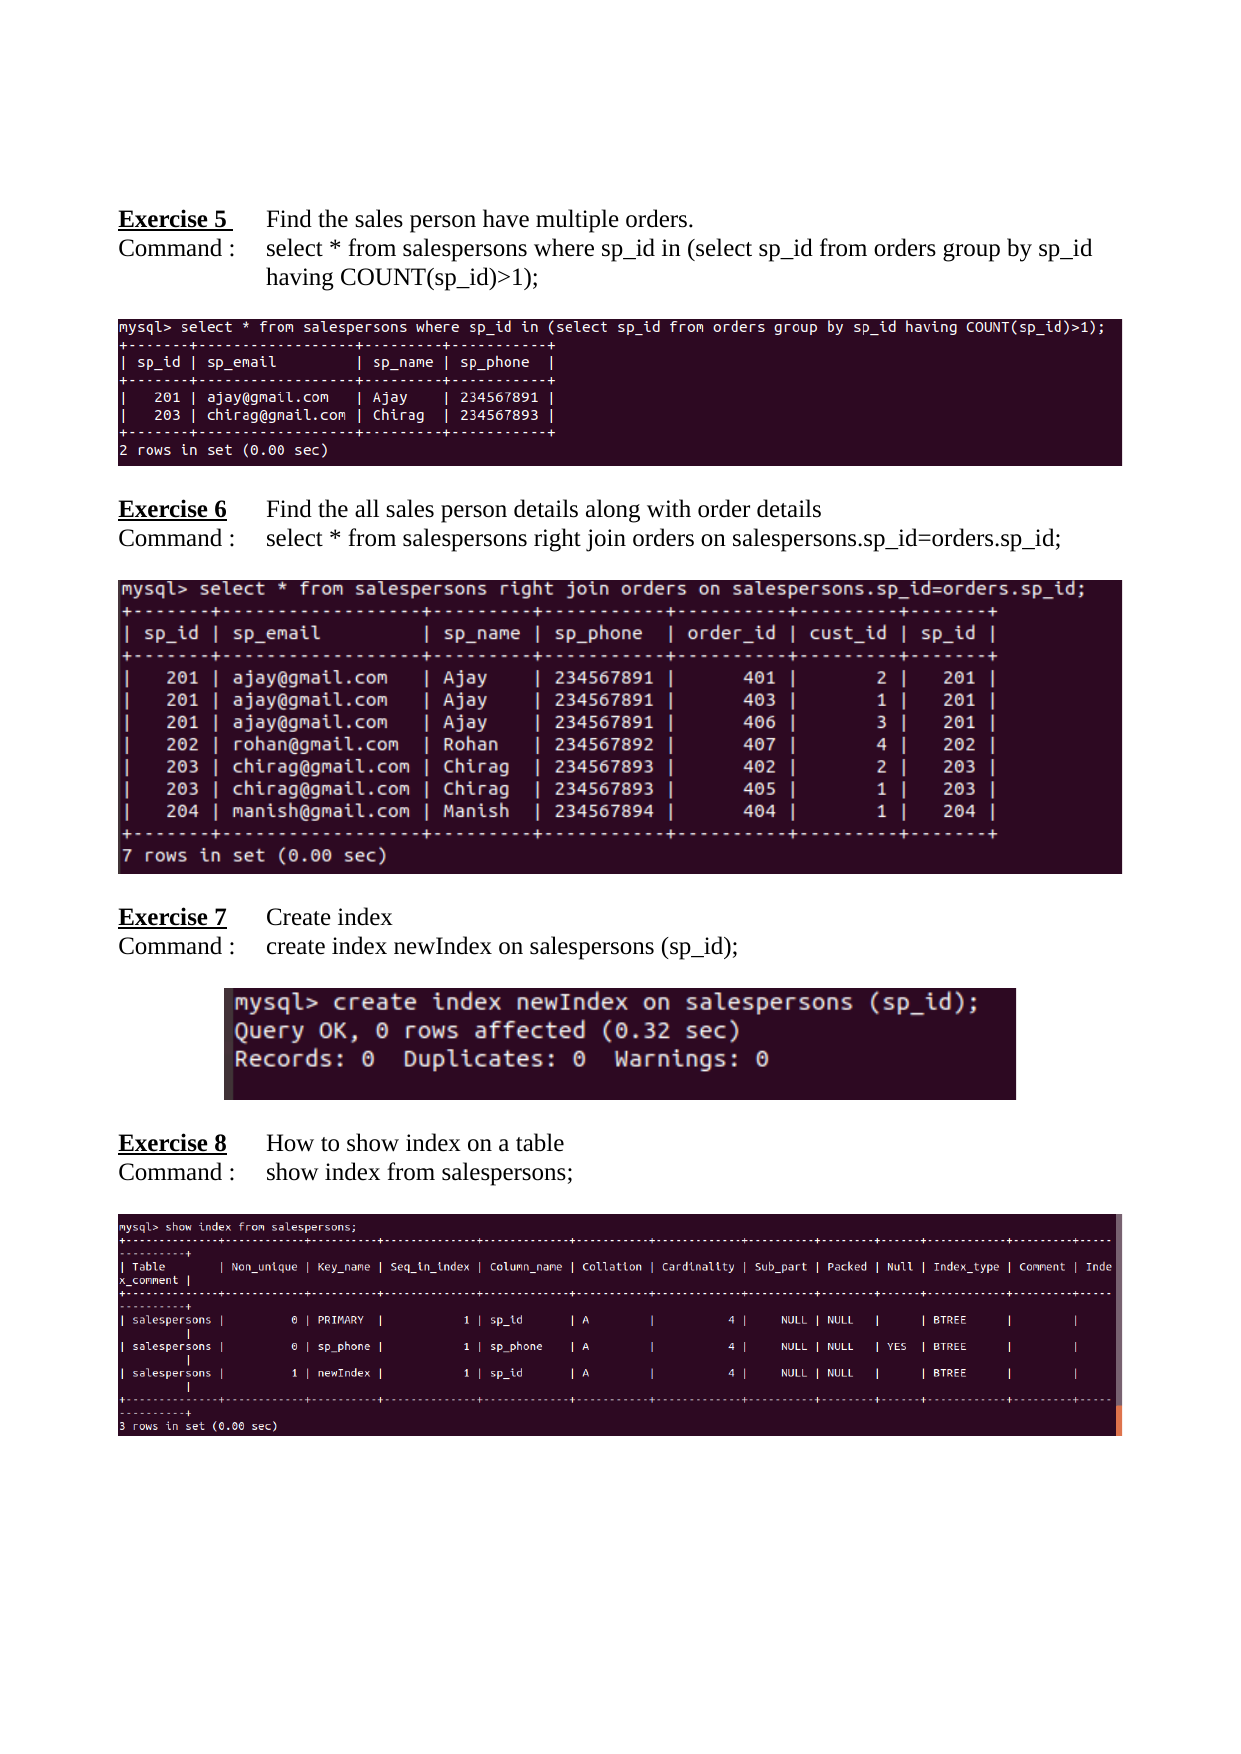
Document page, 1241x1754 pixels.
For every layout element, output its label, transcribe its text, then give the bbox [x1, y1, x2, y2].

picture [118, 580, 1123, 874]
text Command : select * from salespersons right join orders on salespersons.sp_id=orders.sp_id; [118, 523, 1122, 552]
text Exercise 7 Create index [118, 902, 1122, 931]
picture [118, 319, 1123, 466]
text Exercise 6 Find the all sales person details along with order details [118, 494, 1122, 523]
text Exercise 5 Find the sales person have multiple orders. [118, 204, 1122, 233]
picture [118, 1214, 1123, 1436]
text Command : show index from salespersons; [118, 1157, 1122, 1186]
text Exercise 8 How to show index on a table [118, 1128, 1122, 1157]
picture [224, 988, 1017, 1100]
text Command : select * from salespersons where sp_id in (select sp_id from orders group by sp_id having COUNT(sp_id)>1); [118, 233, 1122, 291]
text Command : create index newIndex on salespersons (sp_id); [118, 931, 1122, 960]
